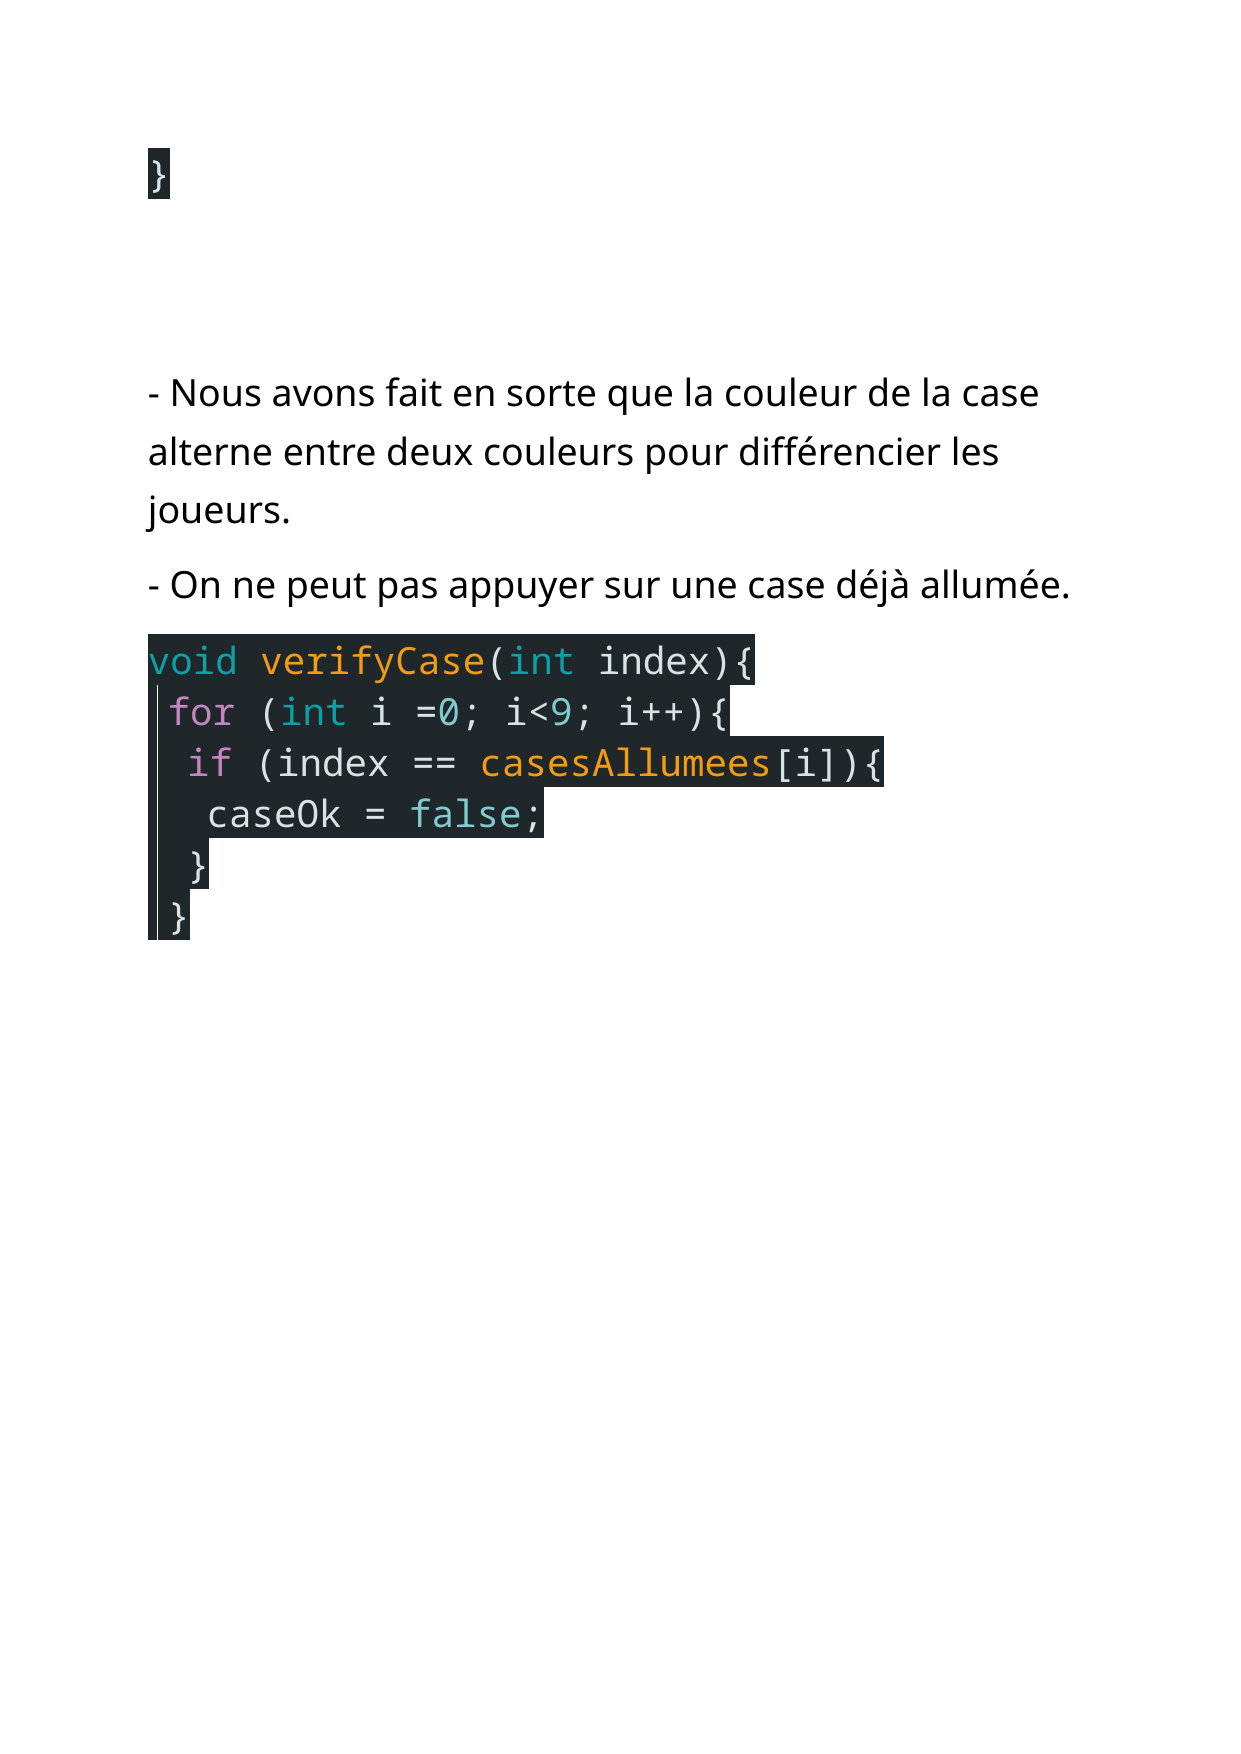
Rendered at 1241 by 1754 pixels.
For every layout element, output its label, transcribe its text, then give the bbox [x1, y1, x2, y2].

text } [148, 148, 1093, 199]
text } [148, 889, 1093, 940]
text - Nous avons fait en sorte que la couleur de la case alterne entre deux couleurs pour différencier les joueurs. [148, 366, 1093, 534]
text void verifyCase(int index){ [148, 634, 1093, 685]
text } [148, 838, 1093, 889]
text caseOk = false; [148, 787, 1093, 838]
text - On ne peut pas appuyer sur une case déjà allumée. [148, 559, 1093, 610]
text if (index == casesAllumees[i]){ [148, 736, 1093, 787]
text for (int i =0; i<9; i++){ [148, 685, 1093, 736]
